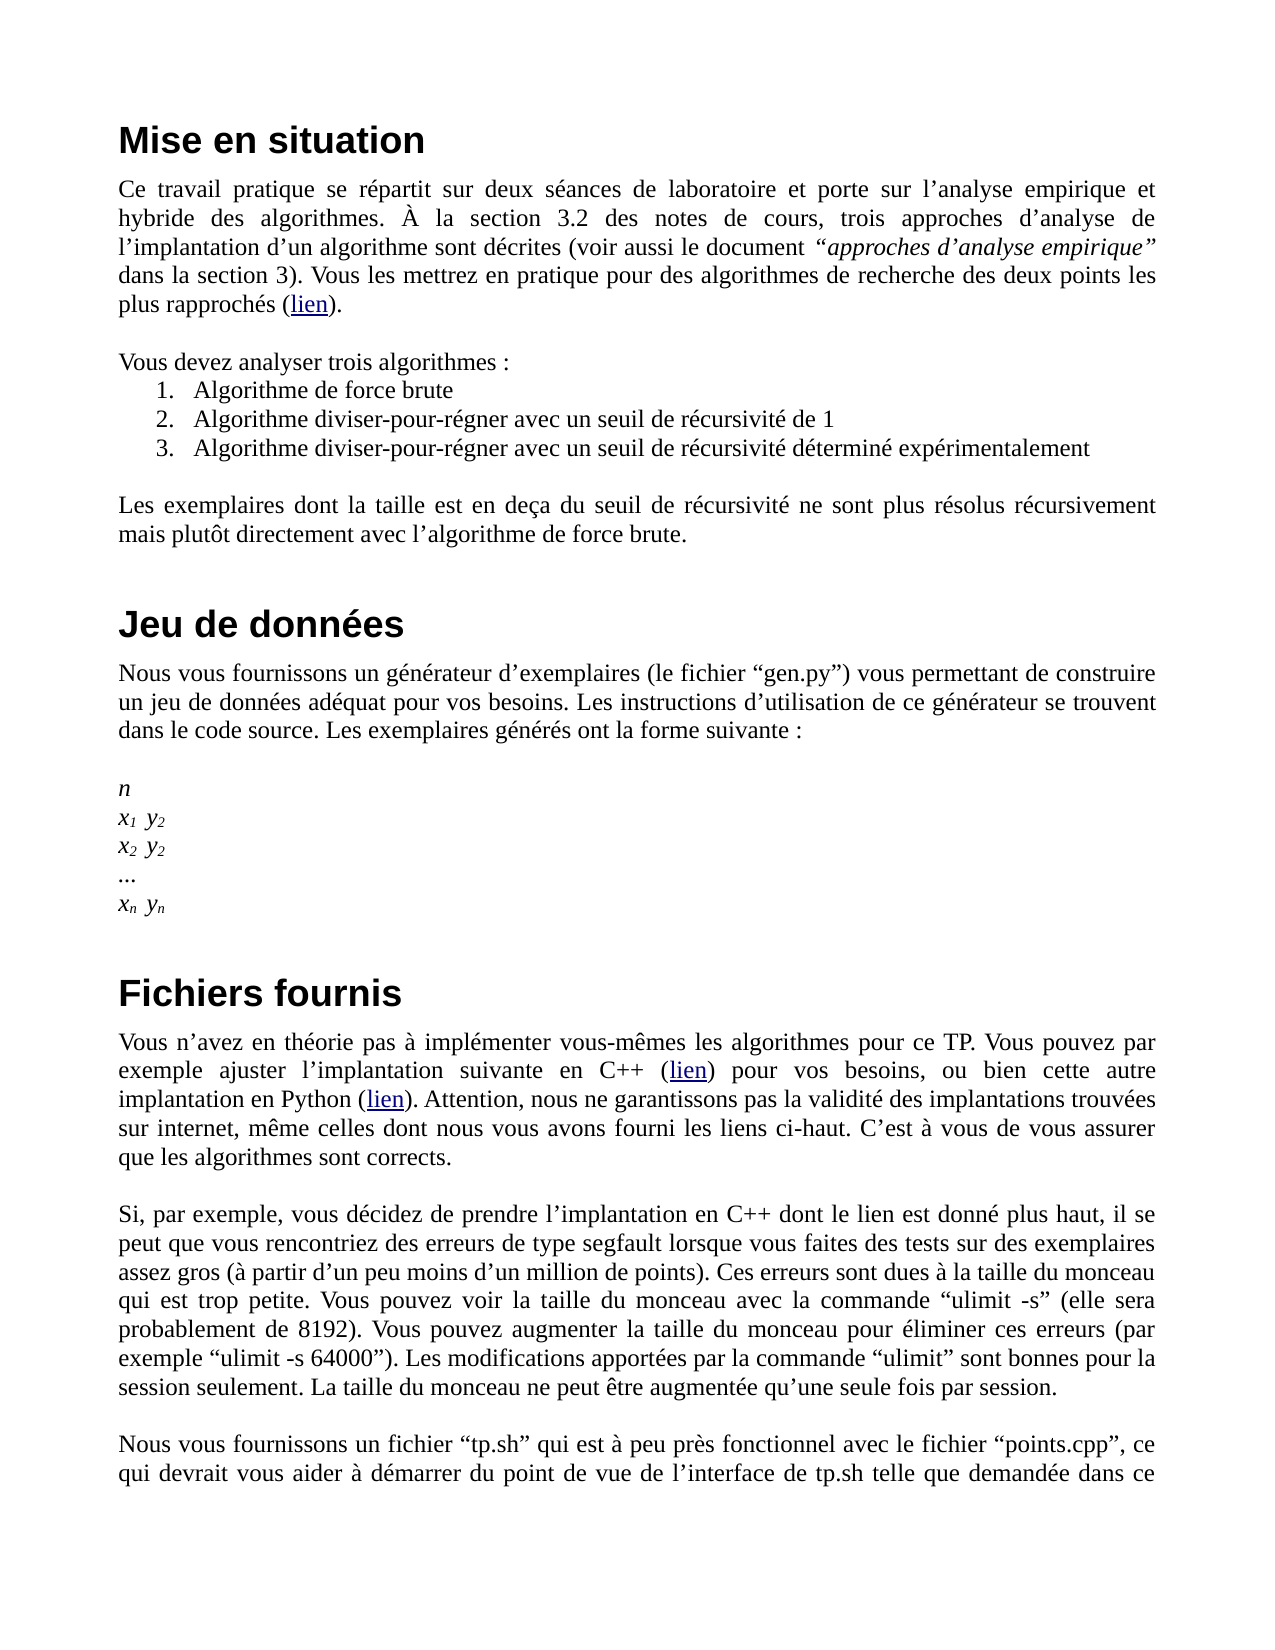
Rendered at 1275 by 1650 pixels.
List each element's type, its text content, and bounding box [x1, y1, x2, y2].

text x1 y2 [118, 802, 1157, 830]
text Si, par exemple, vous décidez de prendre l’implantation en C++ dont le lien est donné plus haut, il se peut que vous rencontriez des erreurs de type segfault lorsque vous faites des tests sur des exemplaires assez gros (à partir d’un peu moins d’un million de points). Ces erreurs sont dues à la taille du monceau qui est trop petite. Vous pouvez voir la taille du monceau avec la commande “ulimit -s” (elle sera probablement de 8192). Vous pouvez augmenter la taille du monceau pour éliminer ces erreurs (par exemple “ulimit -s 64000”). Les modifications apportées par la commande “ulimit” sont bonnes pour la session seulement. La taille du monceau ne peut être augmentée qu’une seule fois par session. [118, 1199, 1157, 1400]
list Algorithme diviser-pour-régner avec un seuil de récursivité de 1 [156, 404, 1157, 433]
text Ce travail pratique se répartit sur deux séances de laboratoire et porte sur l’analyse empirique et hybride des algorithmes. À la section 3.2 des notes de cours, trois approches d’analyse de l’implantation d’un algorithme sont décrites (voir aussi le document “approches d’analyse empirique” dans la section 3). Vous les mettrez en pratique pour des algorithmes de recherche des deux points les plus rapprochés (lien). [118, 174, 1157, 318]
text Nous vous fournissons un générateur d’exemplaires (le fichier “gen.py”) vous permettant de construire un jeu de données adéquat pour vos besoins. Les instructions d’utilisation de ce générateur se trouvent dans le code source. Les exemplaires générés ont la forme suivante : [118, 658, 1157, 744]
text xn yn [118, 888, 1157, 917]
list Algorithme diviser-pour-régner avec un seuil de récursivité déterminé expérimentalement [156, 433, 1157, 462]
text n [118, 773, 1157, 802]
list Algorithme de force brute [156, 376, 1157, 404]
text ... [118, 859, 1157, 888]
subtitle Mise en situation [118, 118, 1157, 162]
text Nous vous fournissons un fichier “tp.sh” qui est à peu près fonctionnel avec le fichier “points.cpp”, ce qui devrait vous aider à démarrer du point de vue de l’interface de tp.sh telle que demandée dans ce [118, 1429, 1157, 1487]
subtitle Fichiers fournis [118, 970, 1157, 1014]
text Les exemplaires dont la taille est en deça du seuil de récursivité ne sont plus résolus récursivement mais plutôt directement avec l’algorithme de force brute. [118, 491, 1157, 548]
text x2 y2 [118, 830, 1157, 859]
text Vous n’avez en théorie pas à implémenter vous-mêmes les algorithmes pour ce TP. Vous pouvez par exemple ajuster l’implantation suivante en C++ (lien) pour vos besoins, ou bien cette autre implantation en Python (lien). Attention, nous ne garantissons pas la validité des implantations trouvées sur internet, même celles dont nous vous avons fourni les liens ci-haut. C’est à vous de vous assurer que les algorithmes sont corrects. [118, 1027, 1157, 1170]
text Vous devez analyser trois algorithmes : [118, 347, 1157, 376]
subtitle Jeu de données [118, 602, 1157, 645]
